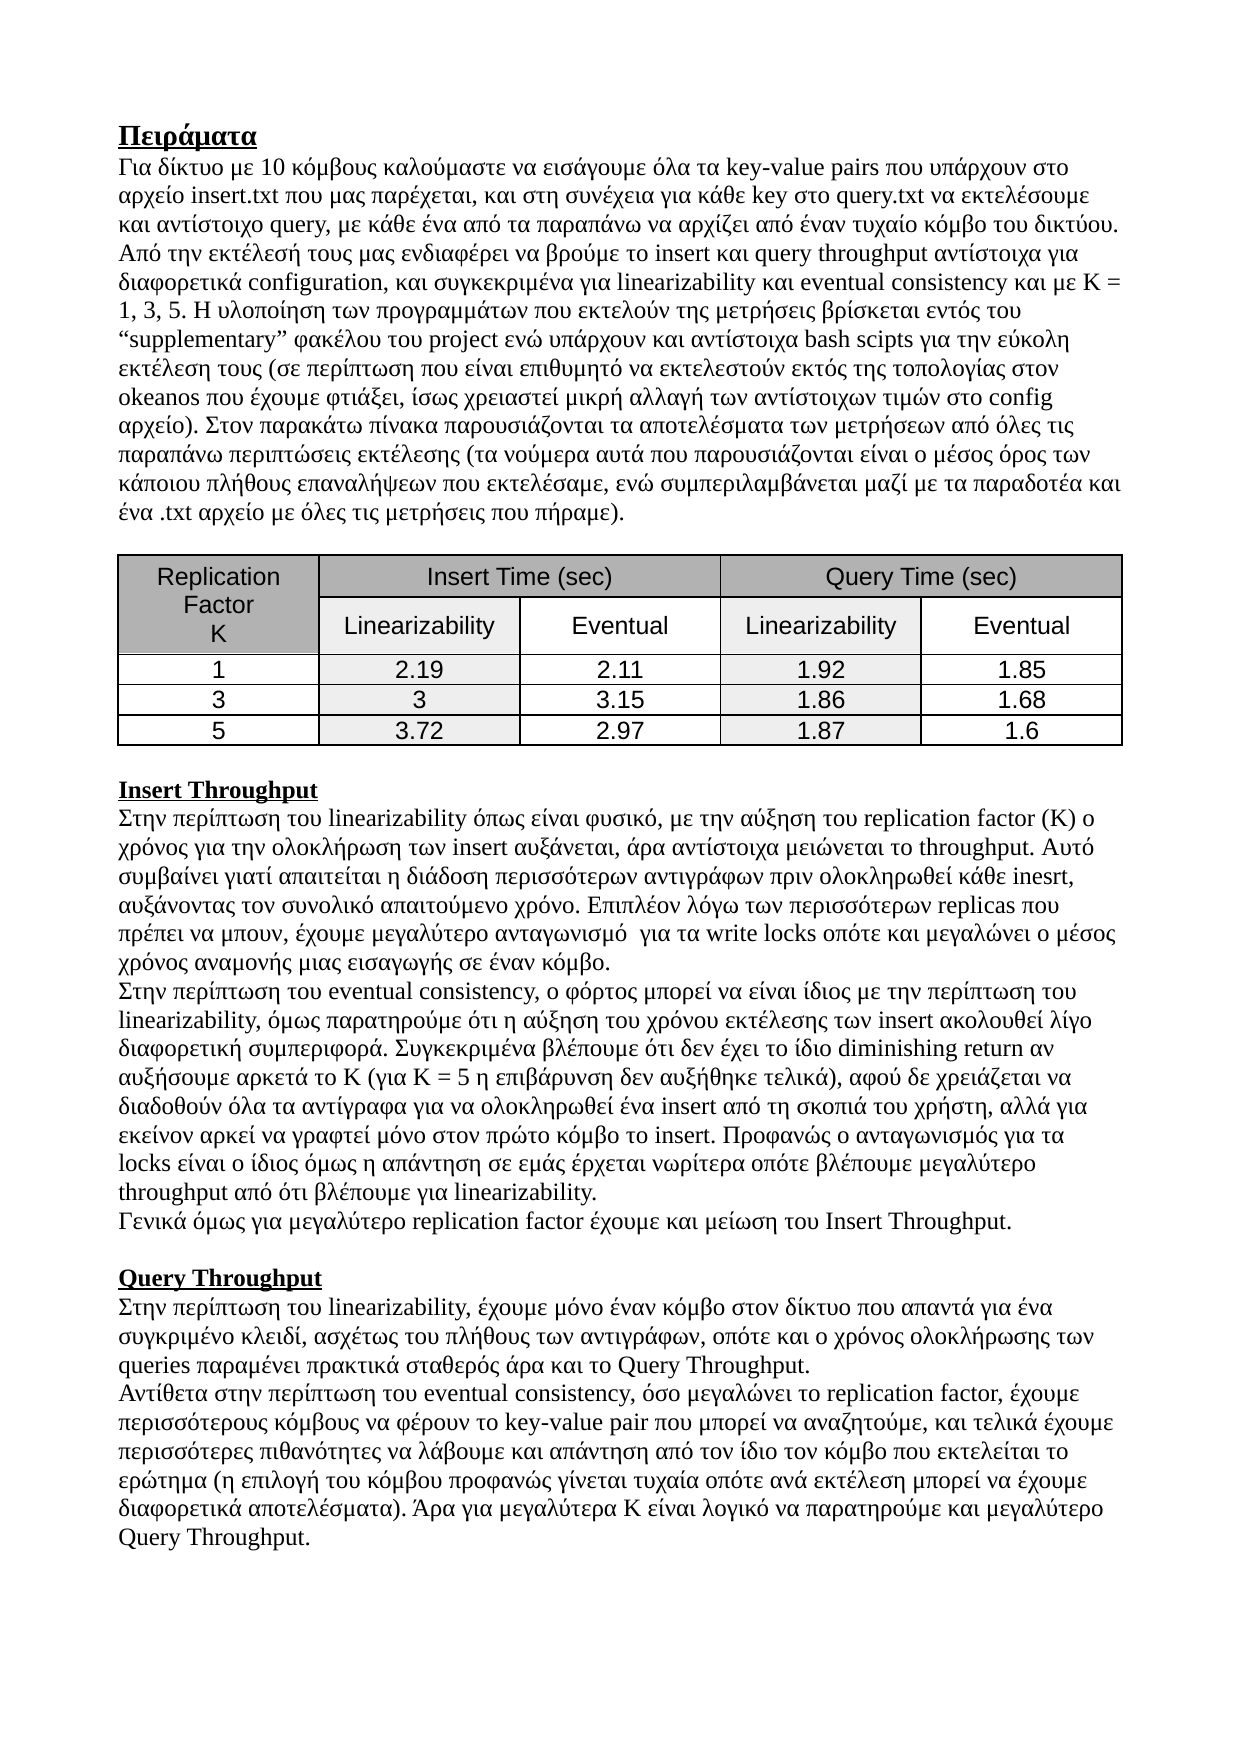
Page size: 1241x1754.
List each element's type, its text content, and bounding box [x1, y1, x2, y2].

table_header Replication Factor K [119, 556, 318, 653]
text Αντίθετα στην περίπτωση του eventual consistency, όσο μεγαλώνει το replication factor, έχουμε περισσότερους κόμβους να φέρουν το key-value pair που μπορεί να αναζητούμε, και τελικά έχουμε περισσότερες πιθανότητες να λάβουμε και απάντηση από τον ίδιο τον κόμβο που εκτελείται το ερώτημα (η επιλογή του κόμβου προφανώς γίνεται τυχαία οπότε ανά εκτέλεση μπορεί να έχουμε διαφορετικά αποτελέσματα). Άρα για μεγαλύτερα Κ είναι λογικό να παρατηρούμε και μεγαλύτερο Query Throughput. [118, 1378, 1122, 1551]
table_cell 3.15 [521, 685, 720, 714]
table_cell Linearizability [320, 598, 519, 653]
text Πειράματα [118, 118, 1122, 152]
text Στην περίπτωση του linearizability όπως είναι φυσικό, με την αύξηση του replication factor (K) ο χρόνος για την ολοκλήρωση των insert αυξάνεται, άρα αντίστοιχα μειώνεται το throughput. Αυτό συμβαίνει γιατί απαιτείται η διάδοση περισσότερων αντιγράφων πριν ολοκληρωθεί κάθε inesrt, αυξάνοντας τον συνολικό απαιτούμενο χρόνο. Επιπλέον λόγω των περισσότερων replicas που πρέπει να μπουν, έχουμε μεγαλύτερο ανταγωνισμό για τα write locks οπότε και μεγαλώνει ο μέσος χρόνος αναμονής μιας εισαγωγής σε έναν κόμβο. [118, 803, 1122, 976]
table_cell 1.92 [721, 655, 920, 684]
table_cell 2.11 [521, 655, 720, 684]
table_cell 1.6 [922, 716, 1121, 744]
table_cell 1 [119, 655, 318, 684]
table_cell Eventual [521, 598, 720, 653]
table_cell 5 [119, 716, 318, 744]
table_cell 1.85 [922, 655, 1121, 684]
table_cell 1.68 [922, 685, 1121, 714]
text Στην περίπτωση του eventual consistency, ο φόρτος μπορεί να είναι ίδιος με την περίπτωση του linearizability, όμως παρατηρούμε ότι η αύξηση του χρόνου εκτέλεσης των insert ακολουθεί λίγο διαφορετική συμπεριφορά. Συγκεκριμένα βλέπουμε ότι δεν έχει το ίδιο diminishing return αν αυξήσουμε αρκετά το Κ (για Κ = 5 η επιβάρυνση δεν αυξήθηκε τελικά), αφού δε χρειάζεται να διαδοθούν όλα τα αντίγραφα για να ολοκληρωθεί ένα insert από τη σκοπιά του χρήστη, αλλά για εκείνον αρκεί να γραφτεί μόνο στον πρώτο κόμβο το insert. Προφανώς ο ανταγωνισμός για τα locks είναι ο ίδιος όμως η απάντηση σε εμάς έρχεται νωρίτερα οπότε βλέπουμε μεγαλύτερο throughput από ότι βλέπουμε για linearizability. [118, 976, 1122, 1206]
table_cell 3 [119, 685, 318, 714]
table_header Insert Time (sec) [320, 556, 720, 596]
text Για δίκτυο με 10 κόμβους καλούμαστε να εισάγουμε όλα τα key-value pairs που υπάρχουν στο αρχείο insert.txt που μας παρέχεται, και στη συνέχεια για κάθε key στο query.txt να εκτελέσουμε και αντίστοιχο query, με κάθε ένα από τα παραπάνω να αρχίζει από έναν τυχαίο κόμβο του δικτύου. Από την εκτέλεσή τους μας ενδιαφέρει να βρούμε το insert και query throughput αντίστοιχα για διαφορετικά configuration, και συγκεκριμένα για linearizability και eventual consistency και με K = 1, 3, 5. Η υλοποίηση των προγραμμάτων που εκτελούν της μετρήσεις βρίσκεται εντός του “supplementary” φακέλου του project ενώ υπάρχουν και αντίστοιχα bash scipts για την εύκολη εκτέλεση τους (σε περίπτωση που είναι επιθυμητό να εκτελεστούν εκτός της τοπολογίας στον okeanos που έχουμε φτιάξει, ίσως χρειαστεί μικρή αλλαγή των αντίστοιχων τιμών στο config αρχείο). Στον παρακάτω πίνακα παρουσιάζονται τα αποτελέσματα των μετρήσεων από όλες τις παραπάνω περιπτώσεις εκτέλεσης (τα νούμερα αυτά που παρουσιάζονται είναι ο μέσος όρος των κάποιου πλήθους επαναλήψεων που εκτελέσαμε, ενώ συμπεριλαμβάνεται μαζί με τα παραδοτέα και ένα .txt αρχείο με όλες τις μετρήσεις που πήραμε). [118, 152, 1122, 525]
text Insert Throughput [118, 775, 1122, 803]
text Query Throughput [118, 1263, 1122, 1292]
table_cell Eventual [922, 598, 1121, 653]
table_cell 1.87 [721, 716, 920, 744]
table_cell 2.19 [320, 655, 519, 684]
table_cell 1.86 [721, 685, 920, 714]
text Γενικά όμως για μεγαλύτερο replication factor έχουμε και μείωση του Insert Throughput. [118, 1206, 1122, 1235]
table_cell Linearizability [721, 598, 920, 653]
table_cell 3 [320, 685, 519, 714]
table_header Query Time (sec) [721, 556, 1121, 596]
table_cell 3.72 [320, 716, 519, 744]
text Στην περίπτωση του linearizability, έχουμε μόνο έναν κόμβο στον δίκτυο που απαντά για ένα συγκριμένο κλειδί, ασχέτως του πλήθους των αντιγράφων, οπότε και ο χρόνος ολοκλήρωσης των queries παραμένει πρακτικά σταθερός άρα και το Query Throughput. [118, 1292, 1122, 1378]
table_cell 2.97 [521, 716, 720, 744]
